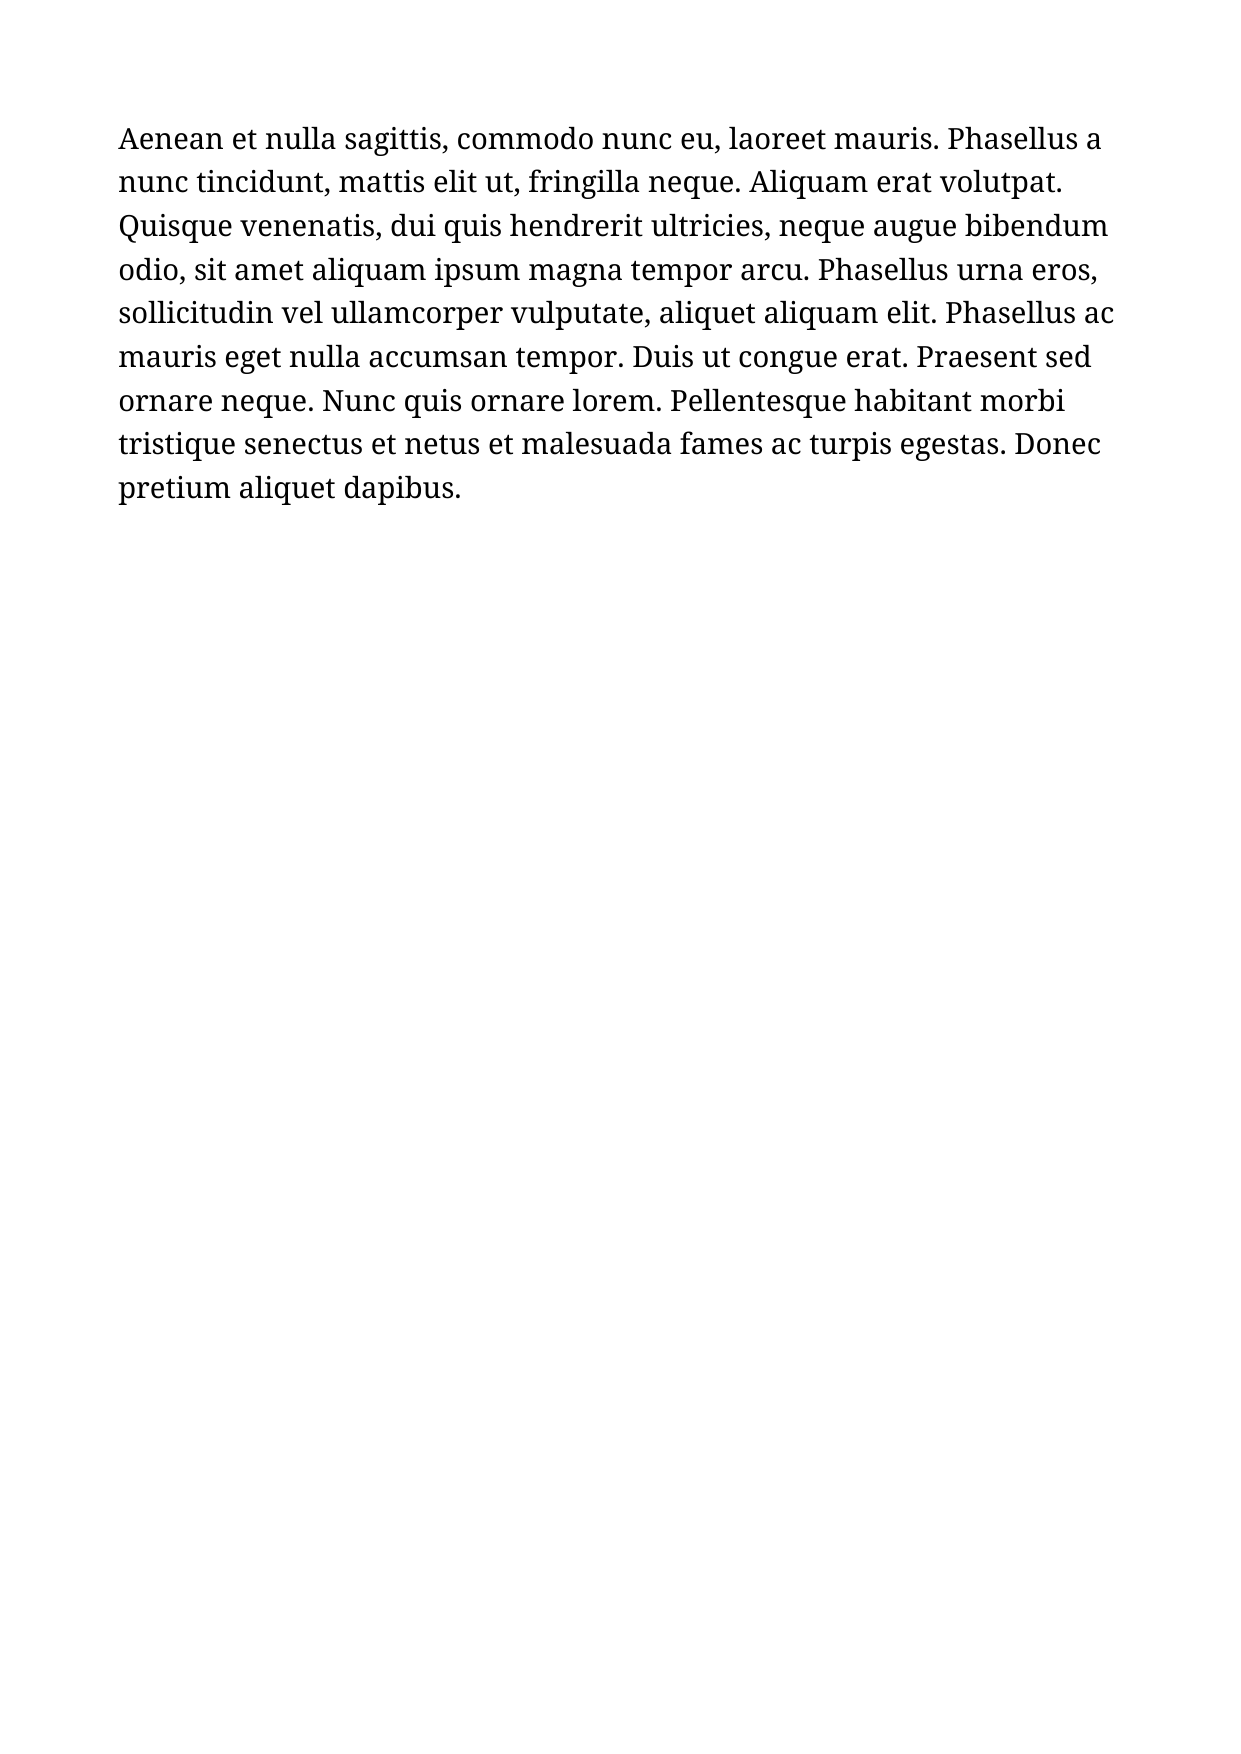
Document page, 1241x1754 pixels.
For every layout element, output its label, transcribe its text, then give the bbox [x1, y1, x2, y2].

text Aenean et nulla sagittis, commodo nunc eu, laoreet mauris. Phasellus a nunc tincidunt, mattis elit ut, fringilla neque. Aliquam erat volutpat. Quisque venenatis, dui quis hendrerit ultricies, neque augue bibendum odio, sit amet aliquam ipsum magna tempor arcu. Phasellus urna eros, sollicitudin vel ullamcorper vulputate, aliquet aliquam elit. Phasellus ac mauris eget nulla accumsan tempor. Duis ut congue erat. Praesent sed ornare neque. Nunc quis ornare lorem. Pellentesque habitant morbi tristique senectus et netus et malesuada fames ac turpis egestas. Donec pretium aliquet dapibus. [118, 118, 1122, 507]
